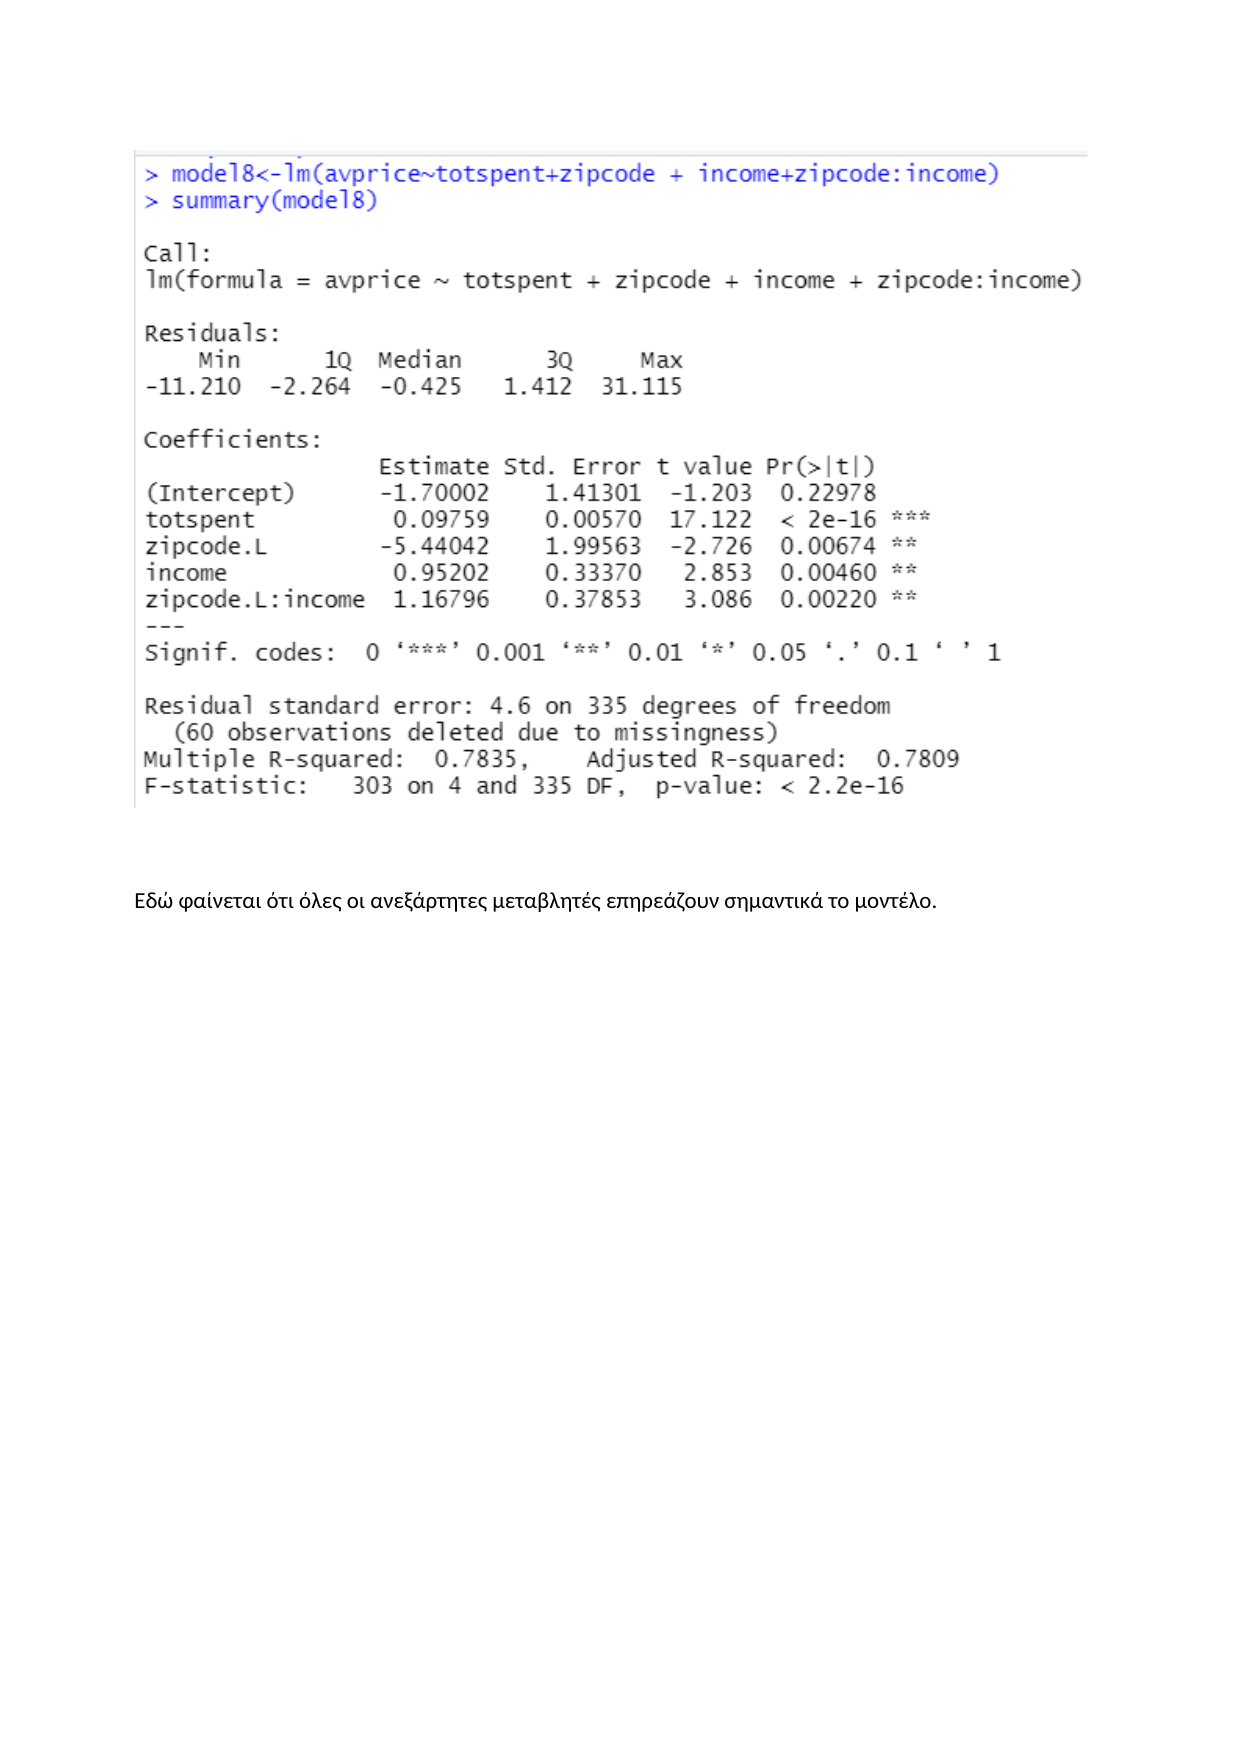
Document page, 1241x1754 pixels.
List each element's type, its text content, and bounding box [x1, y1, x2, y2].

text Εδώ φαίνεται ότι όλες οι ανεξάρτητες μεταβλητές επηρεάζουν σημαντικά το μοντέλο. [134, 886, 1122, 914]
